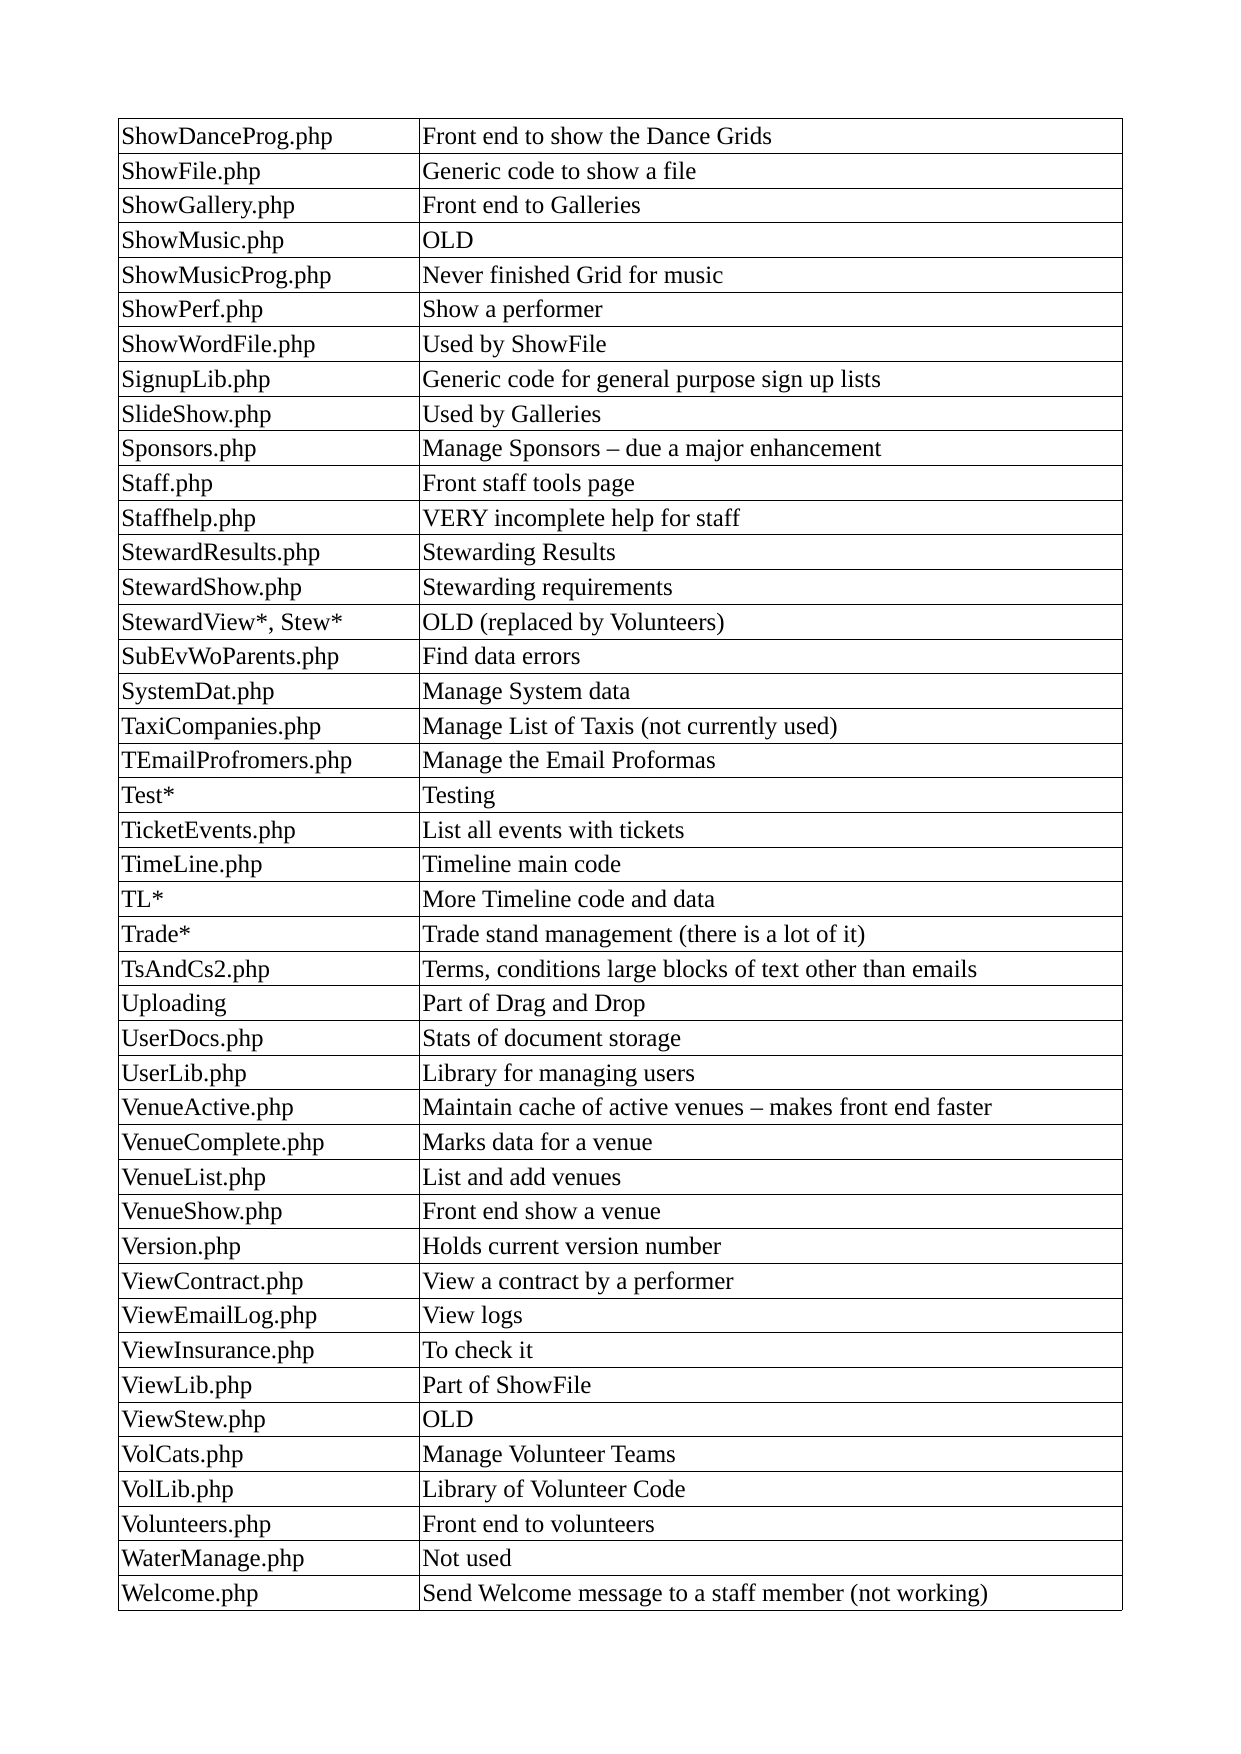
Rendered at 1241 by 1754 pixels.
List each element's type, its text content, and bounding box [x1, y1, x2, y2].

table_cell Terms, conditions large blocks of text other than emails [420, 952, 1122, 985]
table_cell ShowPerf.php [119, 293, 419, 326]
table_cell Manage Sponsors – due a major enhancement [420, 431, 1122, 465]
table_cell TimeLine.php [119, 848, 419, 881]
table_cell VenueList.php [119, 1160, 419, 1193]
table_cell List all events with tickets [420, 813, 1122, 847]
table_cell OLD [420, 1403, 1122, 1436]
table_cell Stewarding requirements [420, 570, 1122, 604]
table_cell Front staff tools page [420, 466, 1122, 500]
table_cell SlideShow.php [119, 397, 419, 430]
table_cell Front end to show the Dance Grids [420, 119, 1122, 153]
table_cell Generic code for general purpose sign up lists [420, 362, 1122, 396]
table_cell ShowFile.php [119, 154, 419, 187]
table_cell ViewContract.php [119, 1264, 419, 1297]
table_cell StewardView*, Stew* [119, 605, 419, 638]
table_cell ShowMusic.php [119, 223, 419, 257]
table_cell SubEvWoParents.php [119, 640, 419, 673]
table_cell OLD [420, 223, 1122, 257]
table_cell ViewInsurance.php [119, 1333, 419, 1367]
table_cell Staffhelp.php [119, 501, 419, 534]
table_cell ViewStew.php [119, 1403, 419, 1436]
table_cell WaterManage.php [119, 1541, 419, 1575]
table_cell More Timeline code and data [420, 882, 1122, 916]
table_cell VolLib.php [119, 1472, 419, 1506]
table_cell Staff.php [119, 466, 419, 500]
table_cell Library of Volunteer Code [420, 1472, 1122, 1506]
table_cell ShowGallery.php [119, 189, 419, 222]
table_cell Find data errors [420, 640, 1122, 673]
table_cell Show a performer [420, 293, 1122, 326]
table_cell Front end to Galleries [420, 189, 1122, 222]
table_cell Trade* [119, 917, 419, 951]
table_cell Front end show a venue [420, 1195, 1122, 1228]
table_cell TL* [119, 882, 419, 916]
table_cell Part of Drag and Drop [420, 986, 1122, 1020]
table_cell Manage the Email Proformas [420, 744, 1122, 777]
table_cell Uploading [119, 986, 419, 1020]
table_cell Sponsors.php [119, 431, 419, 465]
table_cell Manage Volunteer Teams [420, 1437, 1122, 1471]
table_cell Trade stand management (there is a lot of it) [420, 917, 1122, 951]
table_cell Used by ShowFile [420, 327, 1122, 361]
table_cell Version.php [119, 1229, 419, 1263]
table_cell Part of ShowFile [420, 1368, 1122, 1402]
table_cell Not used [420, 1541, 1122, 1575]
table_cell TsAndCs2.php [119, 952, 419, 985]
table_cell Never finished Grid for music [420, 258, 1122, 292]
table_cell Test* [119, 778, 419, 812]
table_cell ShowDanceProg.php [119, 119, 419, 153]
table_cell ViewEmailLog.php [119, 1299, 419, 1332]
table_cell UserLib.php [119, 1056, 419, 1089]
table_cell ShowWordFile.php [119, 327, 419, 361]
table_cell UserDocs.php [119, 1021, 419, 1055]
table_cell TaxiCompanies.php [119, 709, 419, 742]
table_cell Stats of document storage [420, 1021, 1122, 1055]
table_cell TEmailProfromers.php [119, 744, 419, 777]
table_cell Manage List of Taxis (not currently used) [420, 709, 1122, 742]
table_cell ViewLib.php [119, 1368, 419, 1402]
table_cell Stewarding Results [420, 535, 1122, 569]
table_cell StewardShow.php [119, 570, 419, 604]
table_cell VERY incomplete help for staff [420, 501, 1122, 534]
table_cell Marks data for a venue [420, 1125, 1122, 1159]
table_cell VenueActive.php [119, 1090, 419, 1124]
table_cell Library for managing users [420, 1056, 1122, 1089]
table_cell SystemDat.php [119, 674, 419, 708]
table_cell To check it [420, 1333, 1122, 1367]
table_cell List and add venues [420, 1160, 1122, 1193]
table_cell OLD (replaced by Volunteers) [420, 605, 1122, 638]
table_cell ShowMusicProg.php [119, 258, 419, 292]
table_cell Holds current version number [420, 1229, 1122, 1263]
table_cell View a contract by a performer [420, 1264, 1122, 1297]
table_cell Send Welcome message to a staff member (not working) [420, 1576, 1122, 1610]
table_cell TicketEvents.php [119, 813, 419, 847]
table_cell Front end to volunteers [420, 1507, 1122, 1540]
table_cell Used by Galleries [420, 397, 1122, 430]
table_cell Manage System data [420, 674, 1122, 708]
table_cell VolCats.php [119, 1437, 419, 1471]
table_cell SignupLib.php [119, 362, 419, 396]
table_cell Timeline main code [420, 848, 1122, 881]
table_cell Volunteers.php [119, 1507, 419, 1540]
table_cell Testing [420, 778, 1122, 812]
table_cell View logs [420, 1299, 1122, 1332]
table_cell Welcome.php [119, 1576, 419, 1610]
table_cell Generic code to show a file [420, 154, 1122, 187]
table_cell Maintain cache of active venues – makes front end faster [420, 1090, 1122, 1124]
table_cell VenueShow.php [119, 1195, 419, 1228]
table_cell StewardResults.php [119, 535, 419, 569]
table_cell VenueComplete.php [119, 1125, 419, 1159]
